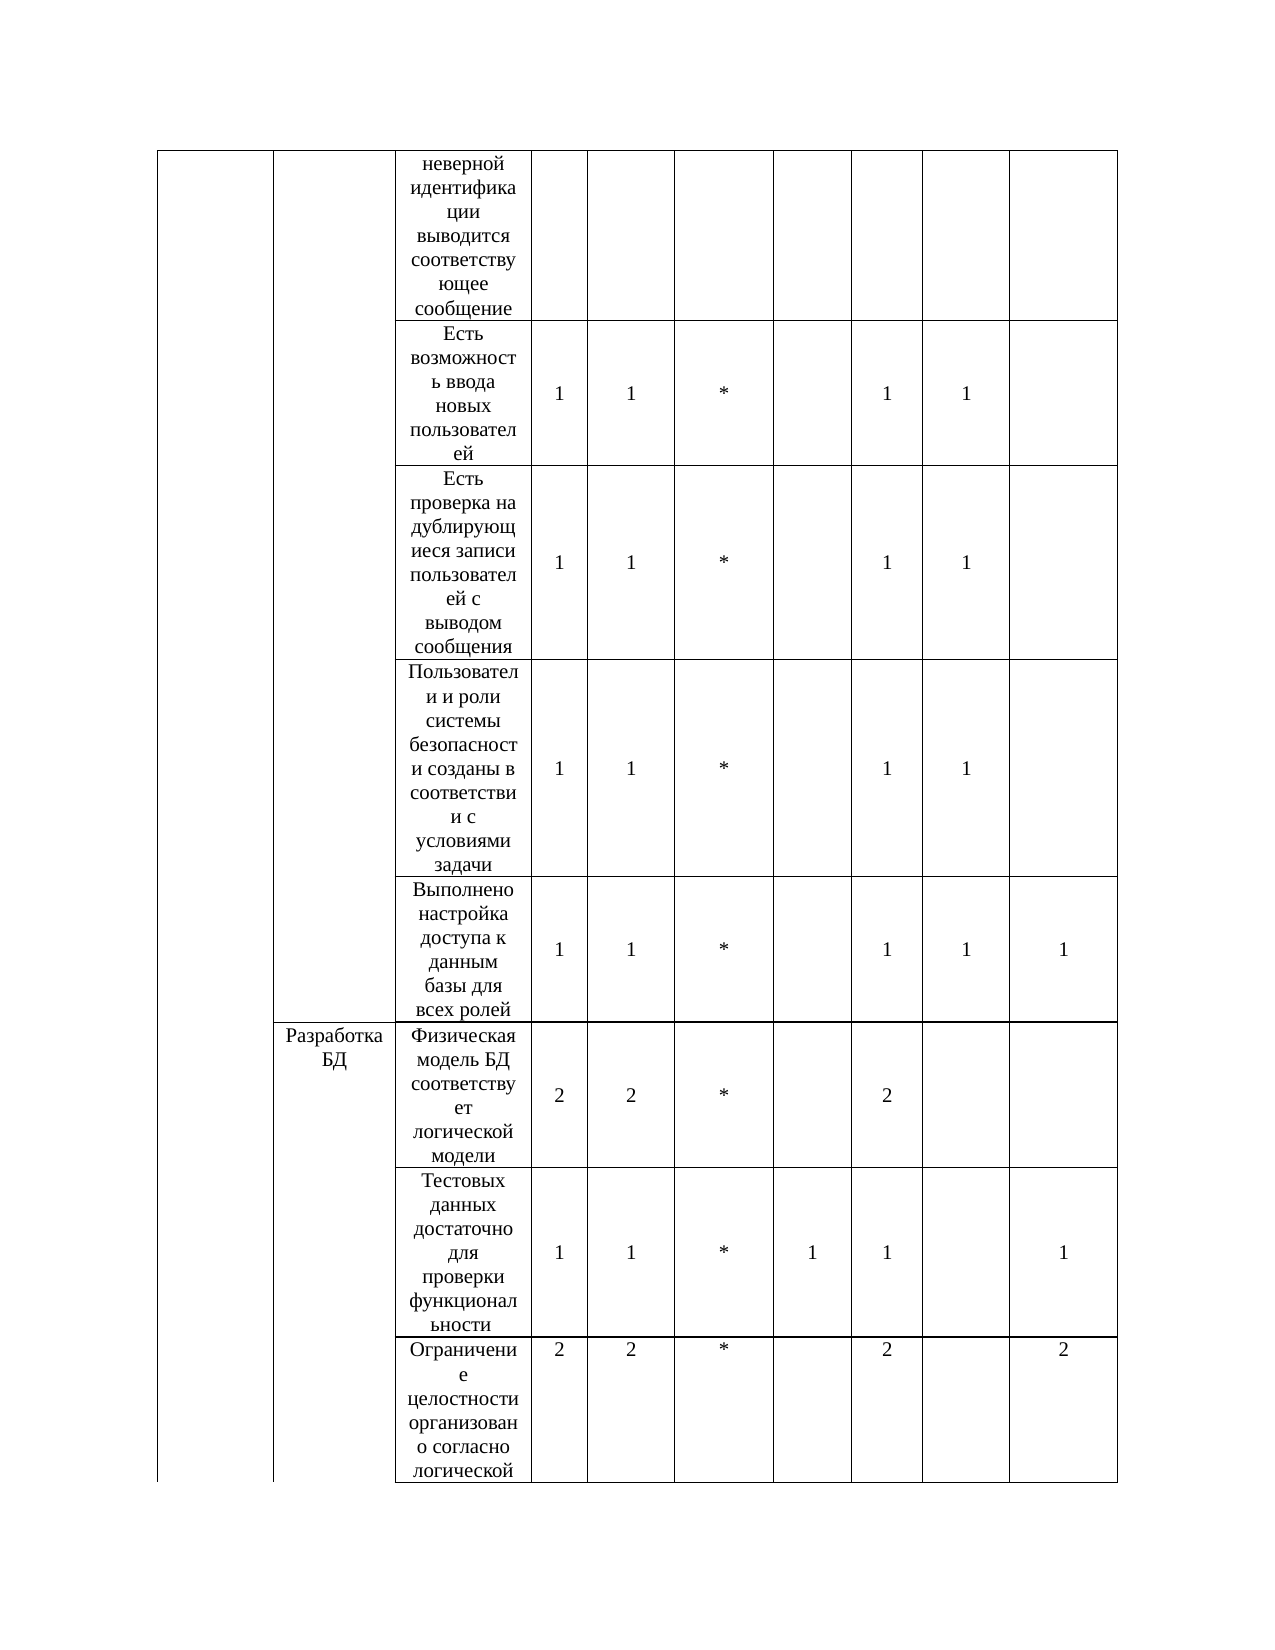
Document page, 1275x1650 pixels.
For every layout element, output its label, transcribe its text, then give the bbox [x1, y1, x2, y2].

table_cell [1010, 151, 1117, 319]
table_cell 2 [1010, 1338, 1117, 1482]
table_cell [1010, 466, 1117, 658]
table_cell [774, 1338, 851, 1482]
table_cell 1 [1010, 1168, 1117, 1336]
table_cell [274, 151, 395, 1021]
table_cell Физическая модель БД соответствует логической модели [396, 1023, 531, 1167]
table_cell [588, 151, 674, 319]
table_cell неверной идентификации выводится соответствующее сообщение [396, 151, 531, 319]
table_cell 2 [588, 1338, 674, 1482]
table_cell Пользователи и роли системы безопасности созданы в соответствии с условиями задачи [396, 660, 531, 876]
table_cell 2 [852, 1338, 922, 1482]
table_cell 1 [532, 321, 587, 465]
table_cell 1 [1010, 877, 1117, 1021]
table_cell * [675, 466, 773, 658]
table_cell 1 [852, 466, 922, 658]
table_cell Есть возможность ввода новых пользователей [396, 321, 531, 465]
table_cell [1010, 1023, 1117, 1167]
table_cell Тестовых данных достаточно для проверки функциональности [396, 1168, 531, 1336]
table_cell 1 [852, 321, 922, 465]
table_cell 2 [532, 1023, 587, 1167]
table_cell 1 [588, 660, 674, 876]
table_cell Разработка БД [274, 1023, 395, 1482]
table_cell * [675, 877, 773, 1021]
table_cell 1 [532, 466, 587, 658]
table_cell 1 [532, 1168, 587, 1336]
table_cell [1010, 660, 1117, 876]
table_cell 2 [852, 1023, 922, 1167]
table_cell 1 [532, 660, 587, 876]
table_cell * [675, 1338, 773, 1482]
table_cell 2 [532, 1338, 587, 1482]
table_cell [158, 151, 273, 1482]
table_cell * [675, 1168, 773, 1336]
table_cell [923, 1023, 1009, 1167]
table_cell [923, 151, 1009, 319]
table_cell 1 [852, 660, 922, 876]
table_cell [774, 321, 851, 465]
table_cell [675, 151, 773, 319]
table_cell [774, 877, 851, 1021]
table_cell 1 [923, 877, 1009, 1021]
table_cell 1 [588, 877, 674, 1021]
table_cell Ограничение целостности организовано согласно логической [396, 1338, 531, 1482]
table_cell 2 [588, 1023, 674, 1167]
table_cell 1 [532, 877, 587, 1021]
table_cell [774, 1023, 851, 1167]
table_cell * [675, 1023, 773, 1167]
table_cell 1 [588, 1168, 674, 1336]
table_cell [774, 660, 851, 876]
table_cell [923, 1168, 1009, 1336]
table_cell [852, 151, 922, 319]
table_cell * [675, 321, 773, 465]
table_cell [774, 466, 851, 658]
table_cell [532, 151, 587, 319]
table_cell 1 [588, 466, 674, 658]
table_cell 1 [774, 1168, 851, 1336]
table_cell * [675, 660, 773, 876]
table_cell 1 [923, 466, 1009, 658]
table_cell [1010, 321, 1117, 465]
table_cell 1 [923, 321, 1009, 465]
table_cell Есть проверка на дублирующиеся записи пользователей с выводом сообщения [396, 466, 531, 658]
table_cell [774, 151, 851, 319]
table_cell [923, 1338, 1009, 1482]
table_cell Выполнено настройка доступа к данным базы для всех ролей [396, 877, 531, 1021]
table_cell 1 [923, 660, 1009, 876]
table_cell 1 [852, 877, 922, 1021]
table_cell 1 [852, 1168, 922, 1336]
table_cell 1 [588, 321, 674, 465]
